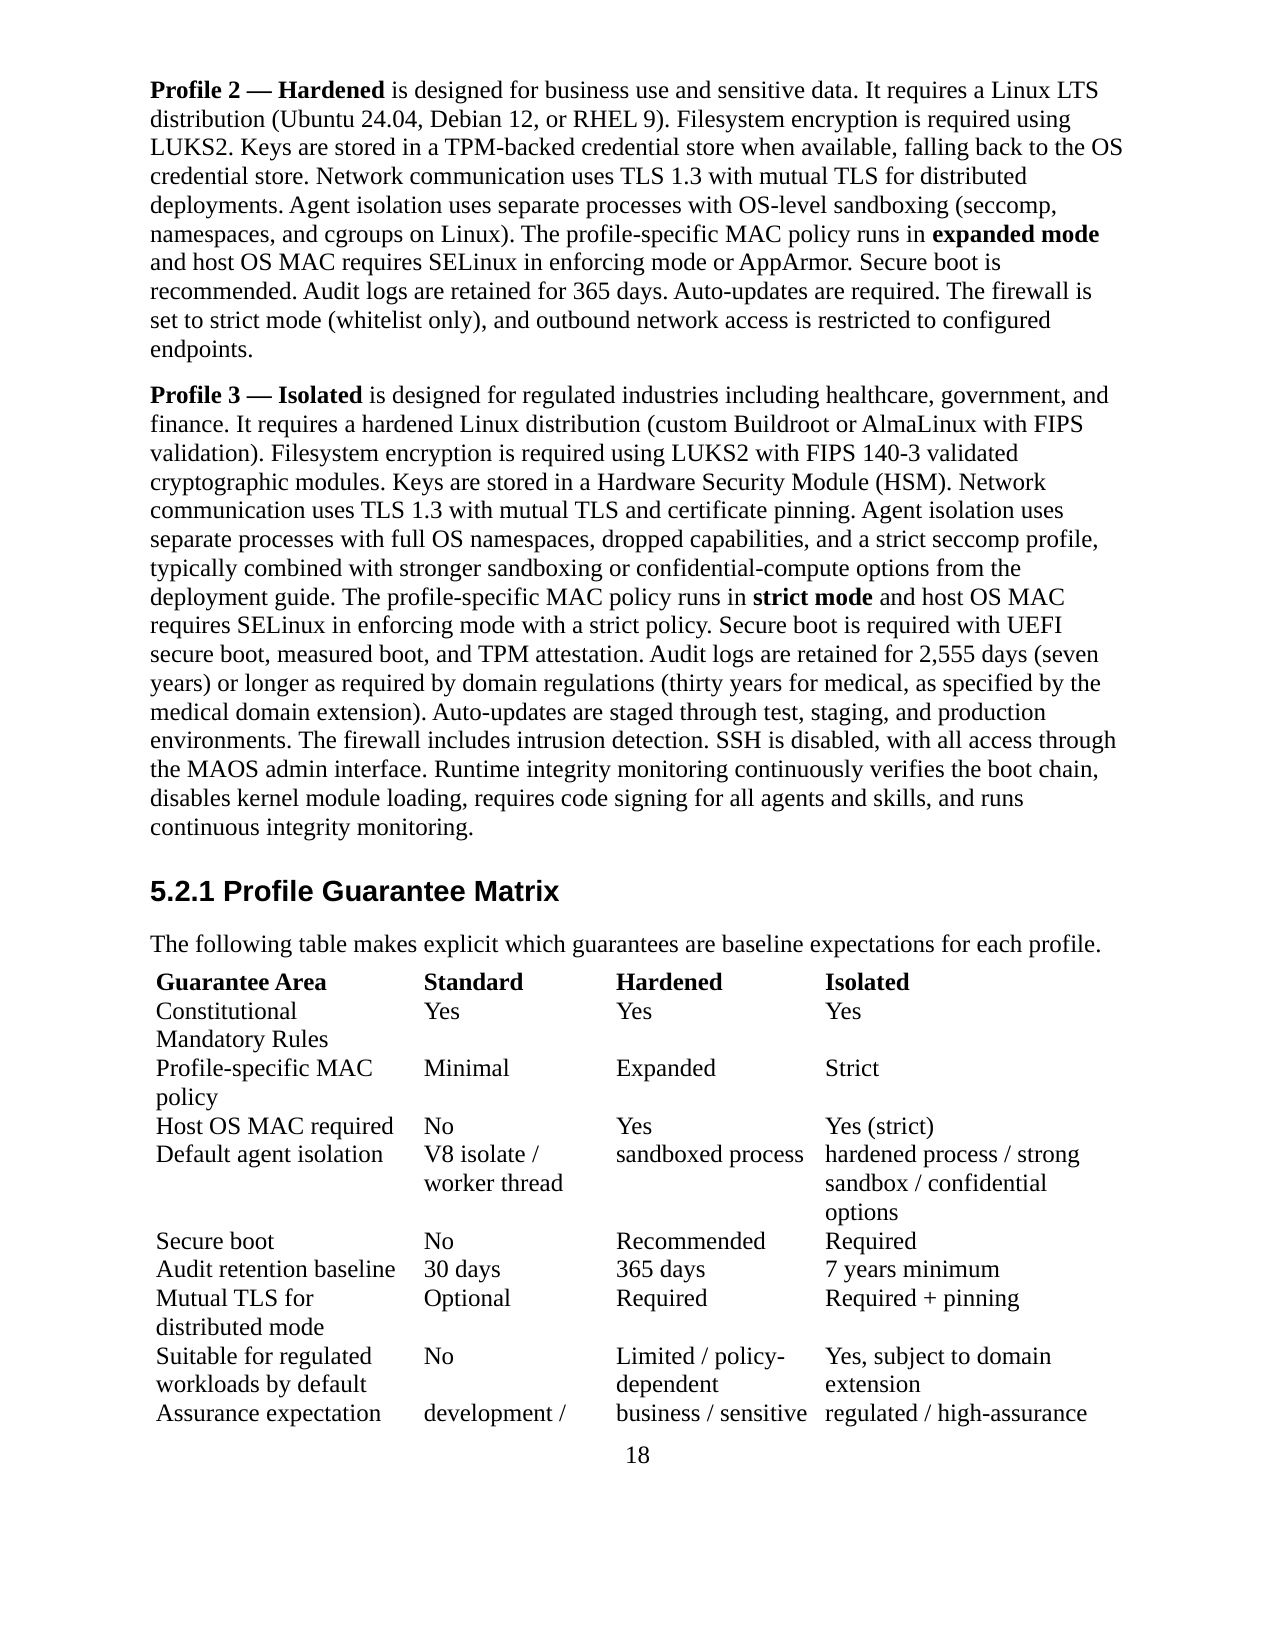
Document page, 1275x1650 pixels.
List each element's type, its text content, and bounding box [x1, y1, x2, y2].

table_cell Yes [820, 996, 1125, 1053]
text Profile 3 — Isolated is designed for regulated industries including healthcare, government, and finance. It requires a hardened Linux distribution (custom Buildroot or AlmaLinux with FIPS validation). Filesystem encryption is required using LUKS2 with FIPS 140-3 validated cryptographic modules. Keys are stored in a Hardware Security Module (HSM). Network communication uses TLS 1.3 with mutual TLS and certificate pinning. Agent isolation uses separate processes with full OS namespaces, dropped capabilities, and a strict seccomp profile, typically combined with stronger sandboxing or confidential-compute options from the deployment guide. The profile-specific MAC policy runs in strict mode and host OS MAC requires SELinux in enforcing mode with a strict policy. Secure boot is required with UEFI secure boot, measured boot, and TPM attestation. Audit logs are retained for 2,555 days (seven years) or longer as required by domain regulations (thirty years for medical, as specified by the medical domain extension). Auto-updates are staged through test, staging, and production environments. The firewall includes intrusion detection. SSH is disabled, with all access through the MAOS admin interface. Runtime integrity monitoring continuously verifies the boot chain, disables kernel module loading, requires code signing for all agents and skills, and runs continuous integrity monitoring. [150, 380, 1125, 840]
table_cell Audit retention baseline [150, 1255, 418, 1283]
table_cell 7 years minimum [820, 1255, 1125, 1283]
table_cell business / sensitive [610, 1398, 819, 1427]
table_cell development / [418, 1398, 610, 1427]
table_cell Expanded [610, 1053, 819, 1111]
table_cell Constitutional Mandatory Rules [150, 996, 418, 1053]
table_header Standard [418, 967, 610, 996]
subtitle 5.2.1 Profile Guarantee Matrix [150, 874, 1125, 908]
table_cell Required [610, 1283, 819, 1341]
table_cell Default agent isolation [150, 1140, 418, 1226]
table_cell Recommended [610, 1226, 819, 1254]
table_header Hardened [610, 967, 819, 996]
text Profile 2 — Hardened is designed for business use and sensitive data. It requires a Linux LTS distribution (Ubuntu 24.04, Debian 12, or RHEL 9). Filesystem encryption is required using LUKS2. Keys are stored in a TPM-backed credential store when available, falling back to the OS credential store. Network communication uses TLS 1.3 with mutual TLS for distributed deployments. Agent isolation uses separate processes with OS-level sandboxing (seccomp, namespaces, and cgroups on Linux). The profile-specific MAC policy runs in expanded mode and host OS MAC requires SELinux in enforcing mode or AppArmor. Secure boot is recommended. Audit logs are retained for 365 days. Auto-updates are required. The firewall is set to strict mode (whitelist only), and outbound network access is restricted to configured endpoints. [150, 75, 1125, 362]
table_cell Required [820, 1226, 1125, 1254]
table_cell Assurance expectation [150, 1398, 418, 1427]
table_cell Optional [418, 1283, 610, 1341]
table_cell 365 days [610, 1255, 819, 1283]
table_cell Host OS MAC required [150, 1111, 418, 1139]
table_header Guarantee Area [150, 967, 418, 996]
table_cell Yes [610, 1111, 819, 1139]
table_cell Profile-specific MAC policy [150, 1053, 418, 1111]
table_cell No [418, 1226, 610, 1254]
table_cell Limited / policy-dependent [610, 1341, 819, 1398]
table_cell Yes (strict) [820, 1111, 1125, 1139]
table_cell Secure boot [150, 1226, 418, 1254]
table_cell sandboxed process [610, 1140, 819, 1226]
text The following table makes explicit which guarantees are baseline expectations for each profile. [150, 929, 1125, 958]
table_header Isolated [820, 967, 1125, 996]
table_cell regulated / high-assurance [820, 1398, 1125, 1427]
table_cell 30 days [418, 1255, 610, 1283]
table_cell Yes [418, 996, 610, 1053]
table_cell Required + pinning [820, 1283, 1125, 1341]
table_cell Mutual TLS for distributed mode [150, 1283, 418, 1341]
table_cell Suitable for regulated workloads by default [150, 1341, 418, 1398]
table_cell V8 isolate / worker thread [418, 1140, 610, 1226]
table_cell hardened process / strong sandbox / confidential options [820, 1140, 1125, 1226]
table_cell Yes, subject to domain extension [820, 1341, 1125, 1398]
table_cell Strict [820, 1053, 1125, 1111]
table_cell Yes [610, 996, 819, 1053]
table_cell Minimal [418, 1053, 610, 1111]
table_cell No [418, 1341, 610, 1398]
table_cell No [418, 1111, 610, 1139]
